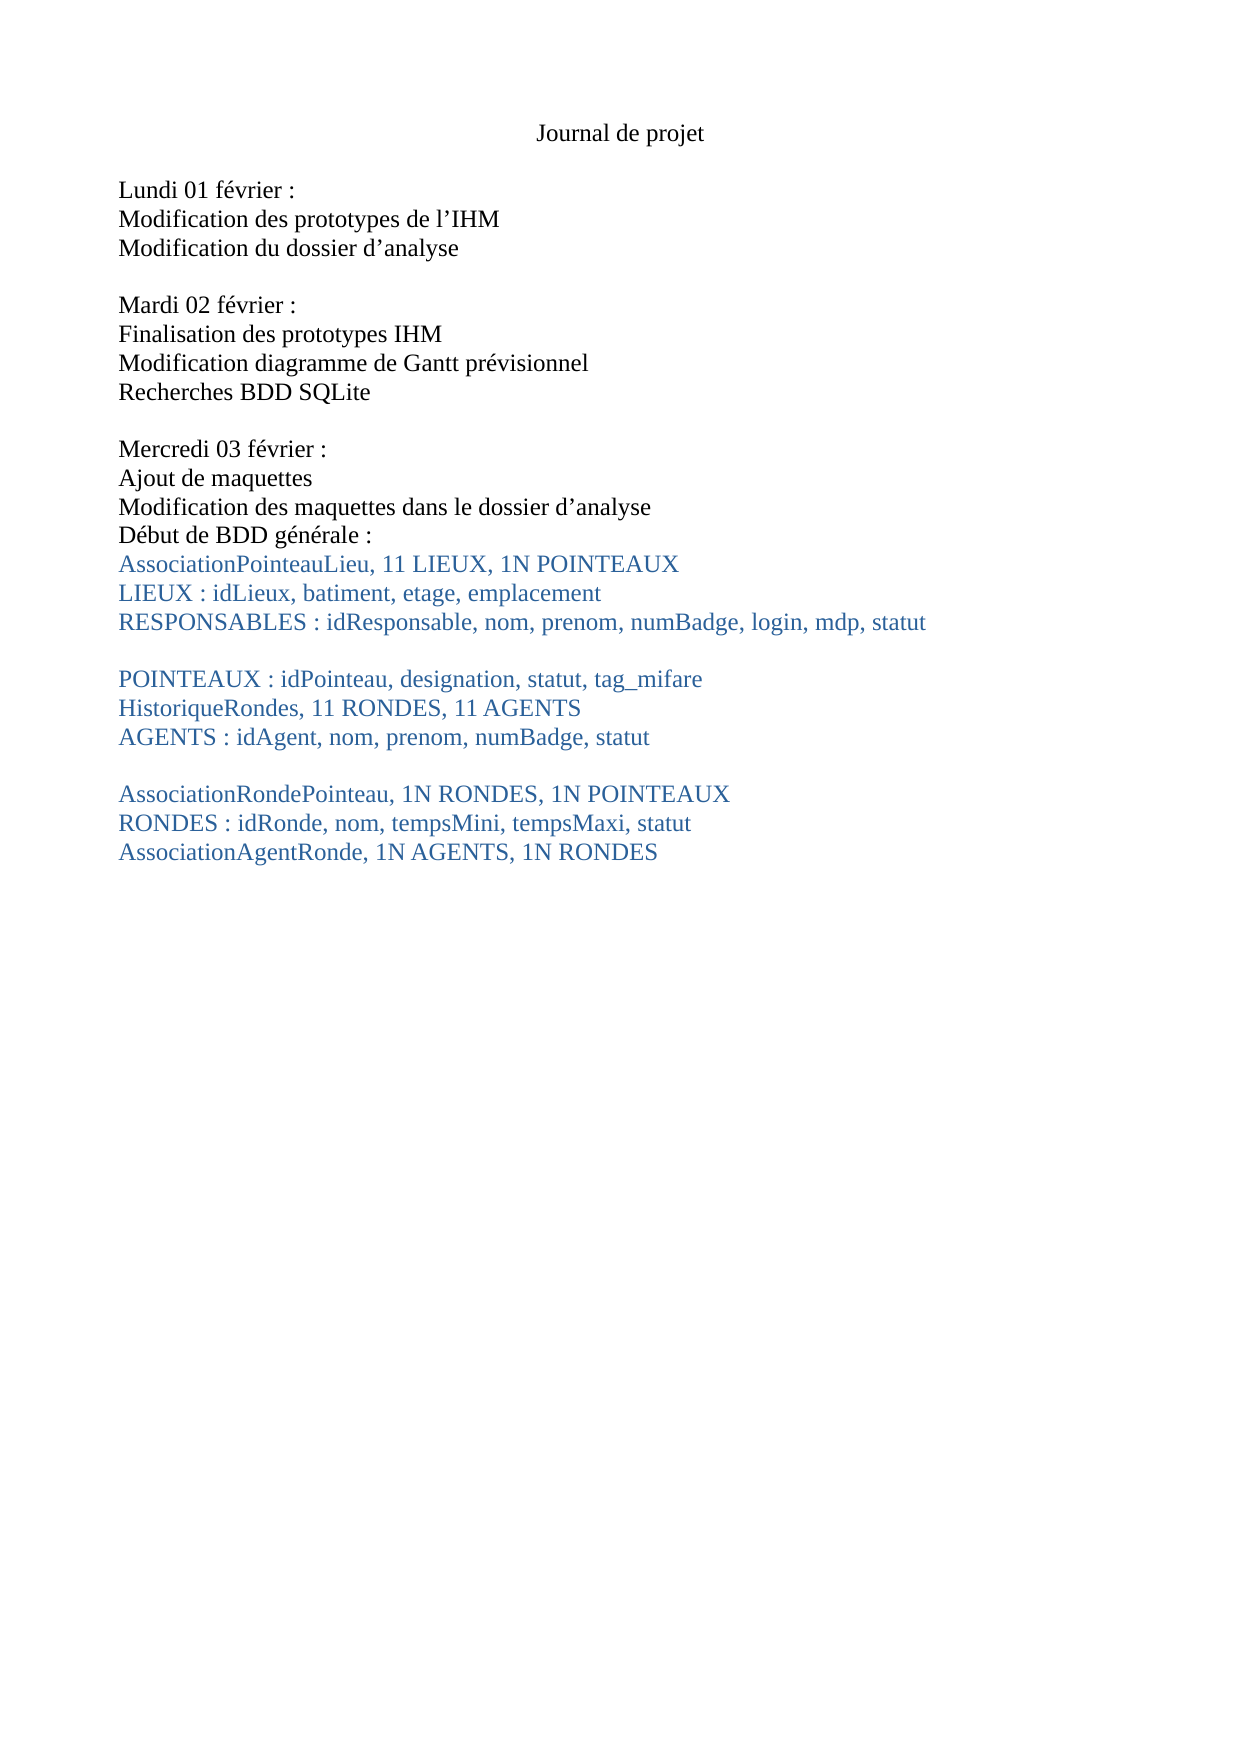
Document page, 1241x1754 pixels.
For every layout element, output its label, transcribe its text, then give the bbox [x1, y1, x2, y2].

text RESPONSABLES : idResponsable, nom, prenom, numBadge, login, mdp, statut [118, 607, 1122, 636]
text Finalisation des prototypes IHM [118, 319, 1122, 348]
text HistoriqueRondes, 11 RONDES, 11 AGENTS [118, 693, 1122, 722]
text Recherches BDD SQLite [118, 377, 1122, 406]
text Mercredi 03 février : [118, 434, 1122, 463]
text Lundi 01 février : [118, 176, 1122, 204]
text Début de BDD générale : [118, 521, 1122, 549]
text Ajout de maquettes [118, 463, 1122, 492]
text Modification des maquettes dans le dossier d’analyse [118, 492, 1122, 521]
text AssociationRondePointeau, 1N RONDES, 1N POINTEAUX [118, 779, 1122, 808]
text AssociationPointeauLieu, 11 LIEUX, 1N POINTEAUX [118, 549, 1122, 578]
text RONDES : idRonde, nom, tempsMini, tempsMaxi, statut [118, 808, 1122, 837]
text Modification diagramme de Gantt prévisionnel [118, 348, 1122, 377]
text AGENTS : idAgent, nom, prenom, numBadge, statut [118, 722, 1122, 751]
text LIEUX : idLieux, batiment, etage, emplacement [118, 578, 1122, 607]
text AssociationAgentRonde, 1N AGENTS, 1N RONDES [118, 837, 1122, 866]
text POINTEAUX : idPointeau, designation, statut, tag_mifare [118, 664, 1122, 693]
text Modification des prototypes de l’IHM [118, 204, 1122, 233]
text Mardi 02 février : [118, 291, 1122, 319]
text Modification du dossier d’analyse [118, 233, 1122, 262]
text Journal de projet [118, 118, 1122, 147]
